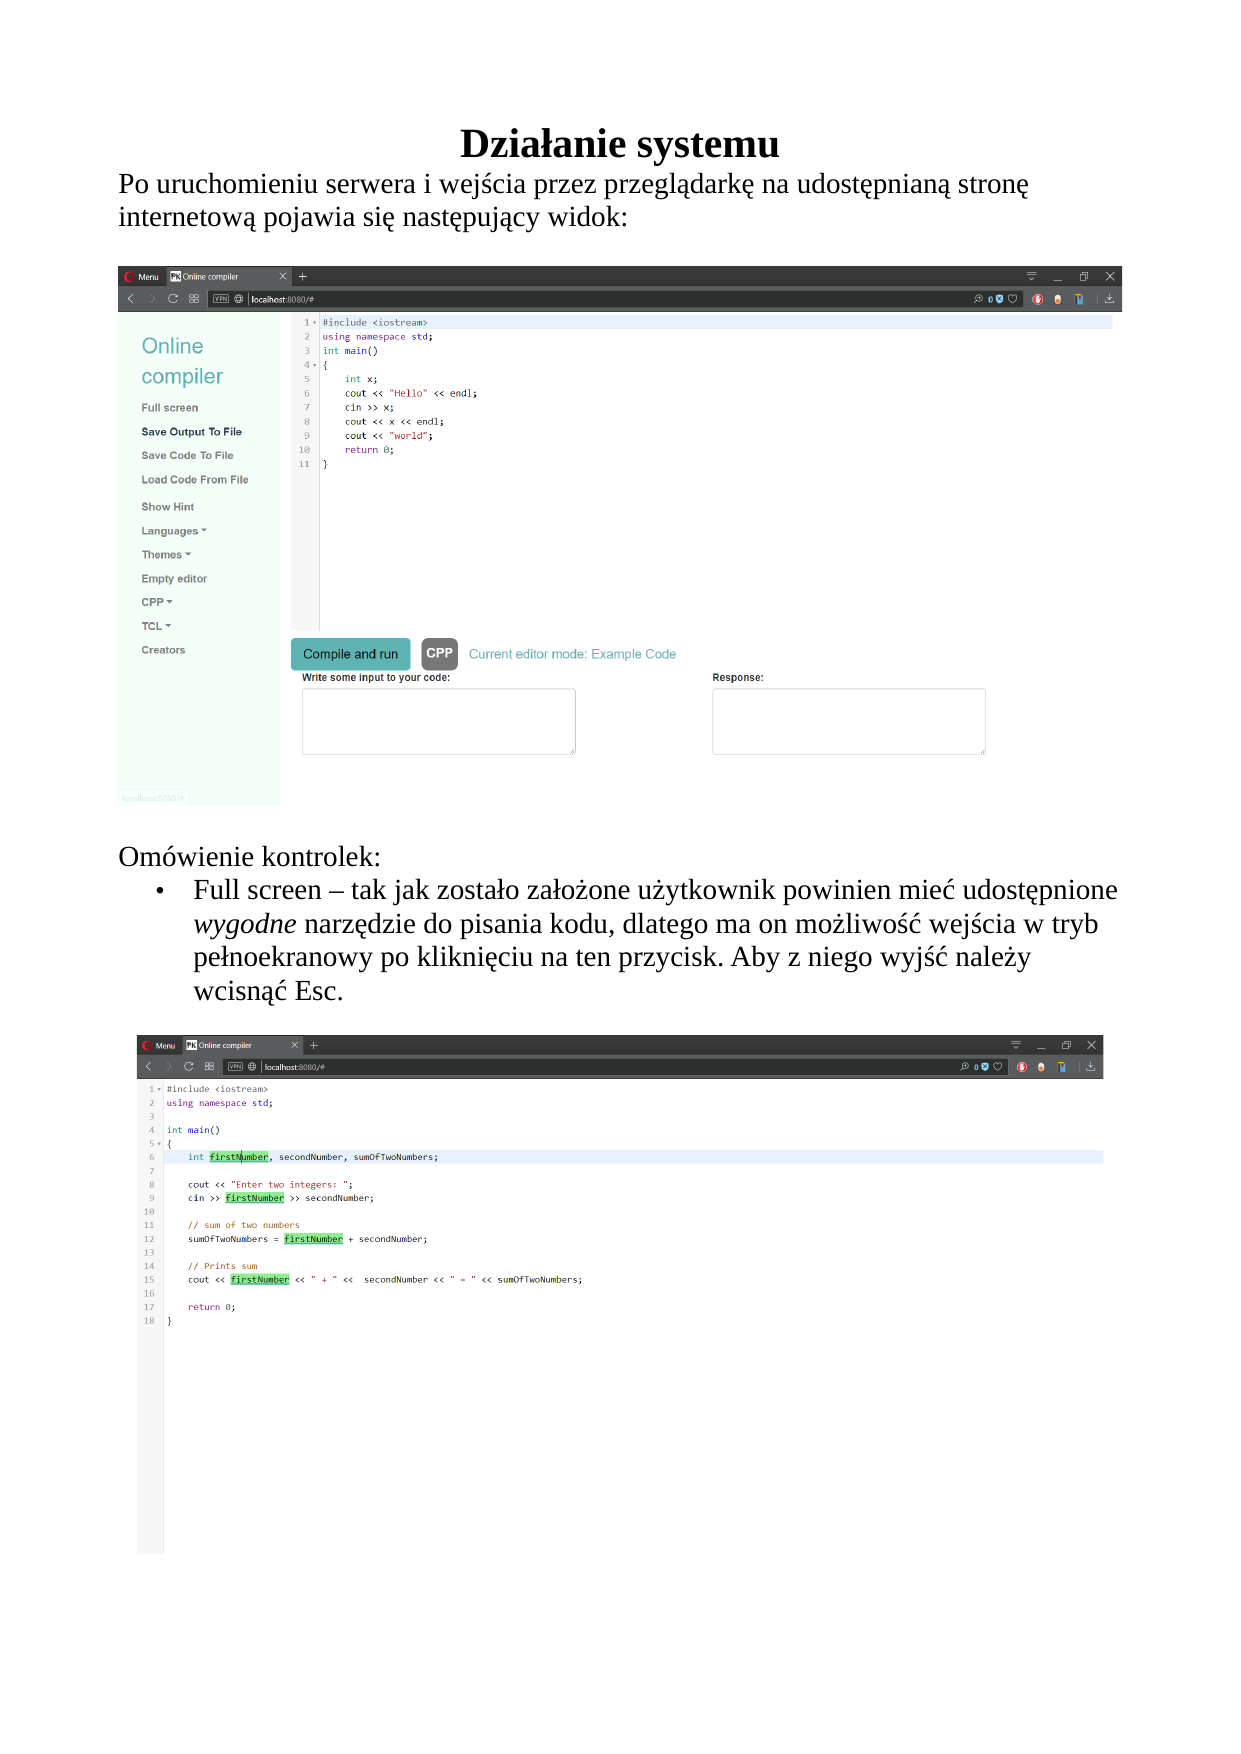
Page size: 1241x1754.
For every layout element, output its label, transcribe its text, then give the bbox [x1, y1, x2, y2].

picture [136, 1035, 1104, 1554]
text Omówienie kontrolek: [118, 839, 1122, 872]
picture [118, 266, 1123, 806]
text Po uruchomieniu serwera i wejścia przez przeglądarkę na udostępnianą stronę internetową pojawia się następujący widok: [118, 166, 1122, 233]
list Full screen – tak jak zostało założone użytkownik powinien mieć udostępnione wygodne narzędzie do pisania kodu, dlatego ma on możliwość wejścia w tryb pełnoekranowy po kliknięciu na ten przycisk. Aby z niego wyjść należy wcisnąć Esc. [156, 872, 1122, 1006]
text Działanie systemu [118, 118, 1122, 166]
